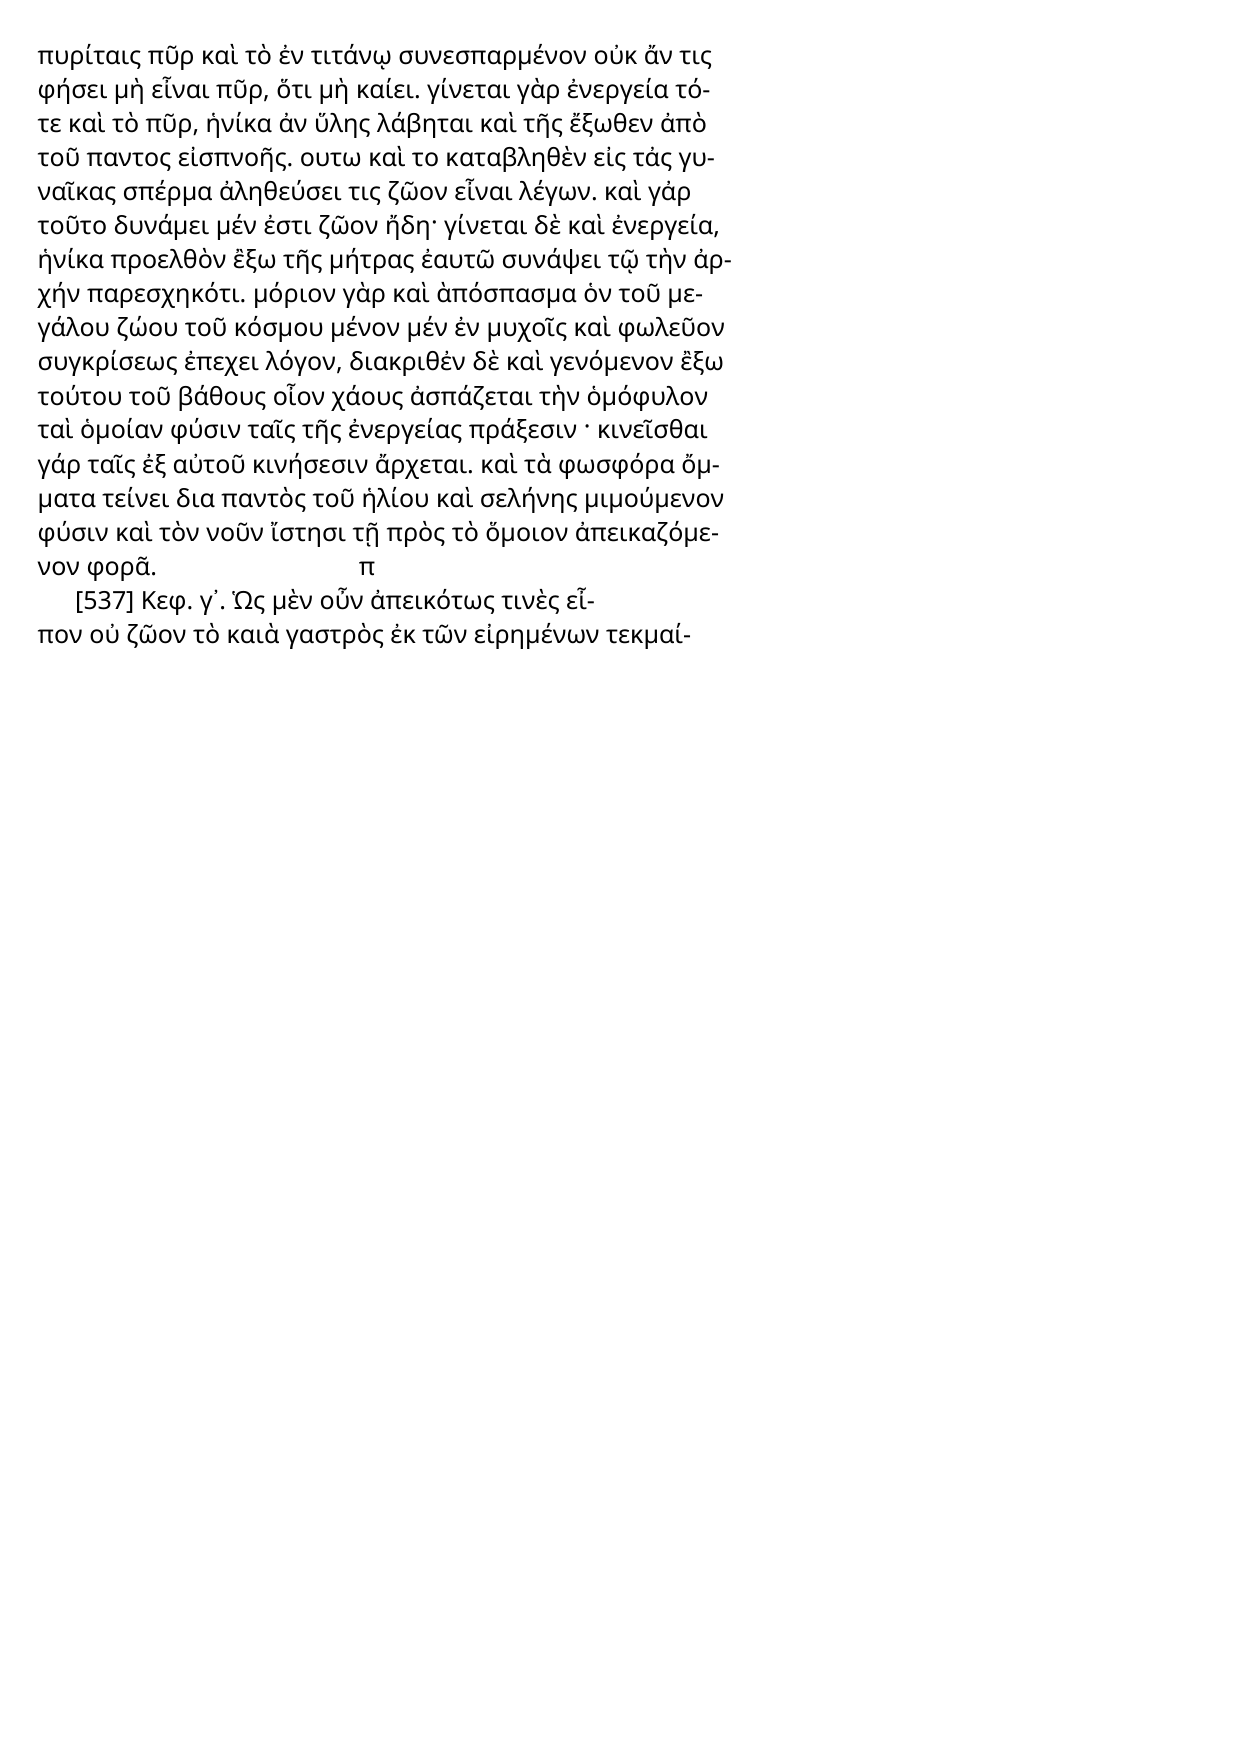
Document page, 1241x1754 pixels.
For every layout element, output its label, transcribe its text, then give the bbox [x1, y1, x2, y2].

text [537] Κεφ. γ᾽. Ὡς μὲν οὖν ἀπεικότως τινὲς εἶ- πον οὐ ζῶον τὸ καιὰ γαστρὸς ἐκ τῶν εἰρημένων τεκμαί- [37, 582, 1203, 651]
text πυρίταις πῦρ καὶ τὸ ἐν τιτάνῳ συνεσπαρμένον οὐκ ἄν τις φήσει μὴ εἶναι πῦρ, ὅτι μὴ καίει. γίνεται γὰρ ἐνεργεία τό- τε καὶ τὸ πῦρ, ἡνίκα ἀν ὕλης λάβηται καὶ τῆς ἔξωθεν ἀπὸ τοῦ παντος εἰσπνοῆς. ουτω καὶ το καταβληθὲν εἰς τἀς γυ- ναῖκας σπέρμα ἀληθεύσει τις ζῶον εἶναι λέγων. καὶ γἀρ τοῦτο δυνάμει μέν ἐστι ζῶον ἤδη· γίνεται δὲ καὶ ἐνεργεία, ἡνίκα προελθὸν ἒξω τῆς μήτρας ἐαυτῶ συνάψει τῷ τὴν ἀρ- χήν παρεσχηκότι. μόριον γὰρ καὶ ὰπόσπασμα ὁν τοῦ με- γάλου ζώου τοῦ κόσμου μένον μέν ἐν μυχοῖς καὶ φωλεῦον συγκρίσεως ἐπεχει λόγον, διακριθἐν δὲ καὶ γενόμενον ἒξω τούτου τοῦ βάθους οἶον χάους ἀσπάζεται τὴν ὁμόφυλον ταὶ ὁμοίαν φύσιν ταῖς τῆς ἐνεργείας πράξεσιν · κινεῖσθαι γάρ ταῖς ἐξ αὐτοῦ κινήσεσιν ἄρχεται. καὶ τὰ φωσφόρα ὄμ- ματα τείνει δια παντὸς τοῦ ἡλίου καὶ σελήνης μιμούμενον φύσιν καὶ τὸν νοῦν ἴστησι τῇ πρὸς τὸ ὅμοιον ἀπεικαζόμε- νον φορᾶ. π [37, 37, 1203, 582]
